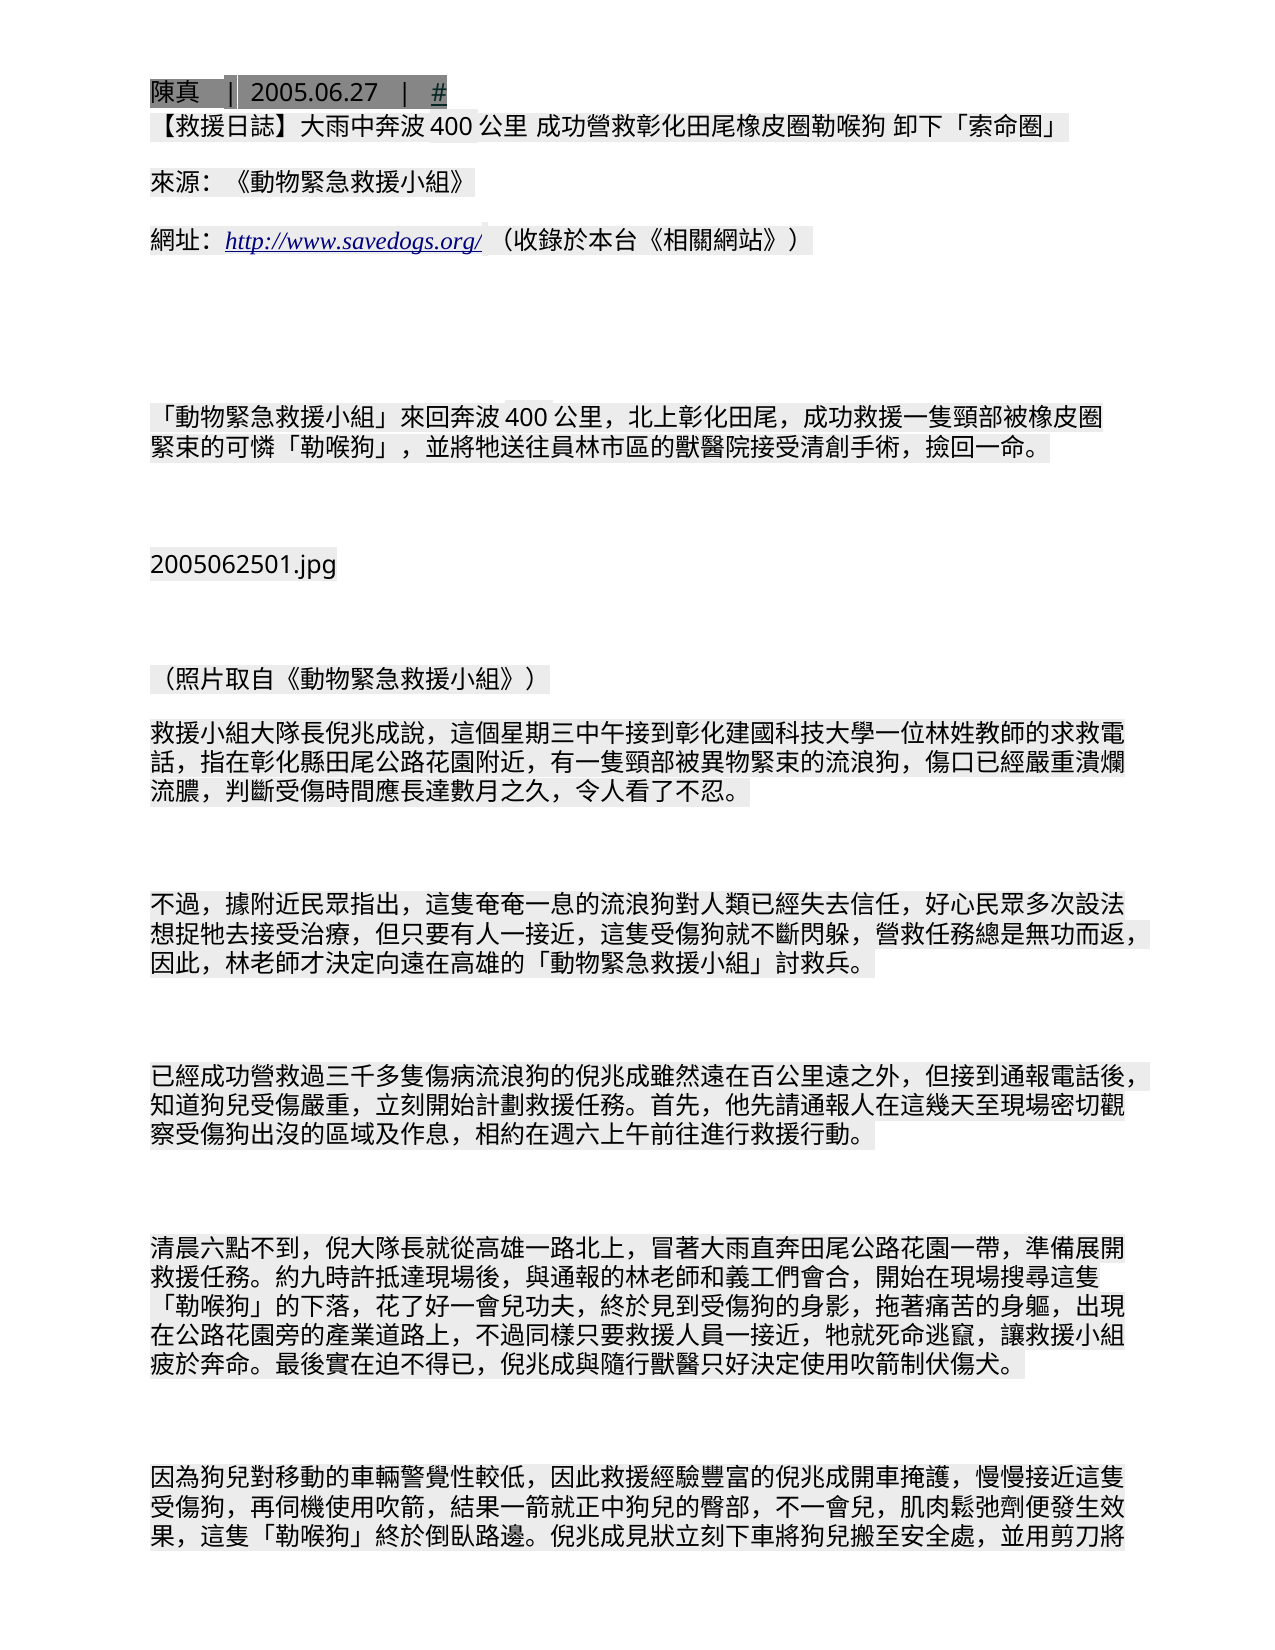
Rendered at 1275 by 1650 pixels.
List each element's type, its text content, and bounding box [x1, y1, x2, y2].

text 清晨六點不到，倪大隊長就從高雄一路北上，冒著大雨直奔田尾公路花園一帶，準備展開救援任務。約九時許抵達現場後，與通報的林老師和義工們會合，開始在現場搜尋這隻「勒喉狗」的下落，花了好一會兒功夫，終於見到受傷狗的身影，拖著痛苦的身軀，出現在公路花園旁的產業道路上，不過同樣只要救援人員一接近，牠就死命逃竄，讓救援小組疲於奔命。最後實在迫不得已，倪兆成與隨行獸醫只好決定使用吹箭制伏傷犬。 [150, 1234, 1125, 1379]
text 網址：http://www.savedogs.org/ （收錄於本台《相關網站》） [150, 222, 1125, 256]
text 救援小組大隊長倪兆成說，這個星期三中午接到彰化建國科技大學一位林姓教師的求救電話，指在彰化縣田尾公路花園附近，有一隻頸部被異物緊束的流浪狗，傷口已經嚴重潰爛流膿，判斷受傷時間應長達數月之久，令人看了不忍。 [150, 719, 1125, 807]
text 陳真 | 2005.06.27 | # [150, 75, 1125, 109]
text 已經成功營救過三千多隻傷病流浪狗的倪兆成雖然遠在百公里遠之外，但接到通報電話後，知道狗兒受傷嚴重，立刻開始計劃救援任務。首先，他先請通報人在這幾天至現場密切觀察受傷狗出沒的區域及作息，相約在週六上午前往進行救援行動。 [150, 1062, 1125, 1150]
text 「動物緊急救援小組」來回奔波400公里，北上彰化田尾，成功救援一隻頸部被橡皮圈緊束的可憐「勒喉狗」，並將牠送往員林市區的獸醫院接受清創手術，撿回一命。 [150, 399, 1125, 463]
text 【救援日誌】大雨中奔波400公里 成功營救彰化田尾橡皮圈勒喉狗 卸下「索命圈」 [150, 109, 1125, 143]
text 來源：《動物緊急救援小組》 [150, 168, 1125, 197]
text （照片取自《動物緊急救援小組》） [150, 665, 1125, 694]
text 2005062501.jpg [150, 547, 1125, 581]
text 因為狗兒對移動的車輛警覺性較低，因此救援經驗豐富的倪兆成開車掩護，慢慢接近這隻受傷狗，再伺機使用吹箭，結果一箭就正中狗兒的臀部，不一會兒，肌肉鬆弛劑便發生效果，這隻「勒喉狗」終於倒臥路邊。倪兆成見狀立刻下車將狗兒搬至安全處，並用剪刀將 [150, 1464, 1125, 1551]
text 不過，據附近民眾指出，這隻奄奄一息的流浪狗對人類已經失去信任，好心民眾多次設法想捉牠去接受治療，但只要有人一接近，這隻受傷狗就不斷閃躲，營救任務總是無功而返，因此，林老師才決定向遠在高雄的「動物緊急救援小組」討救兵。 [150, 891, 1125, 978]
